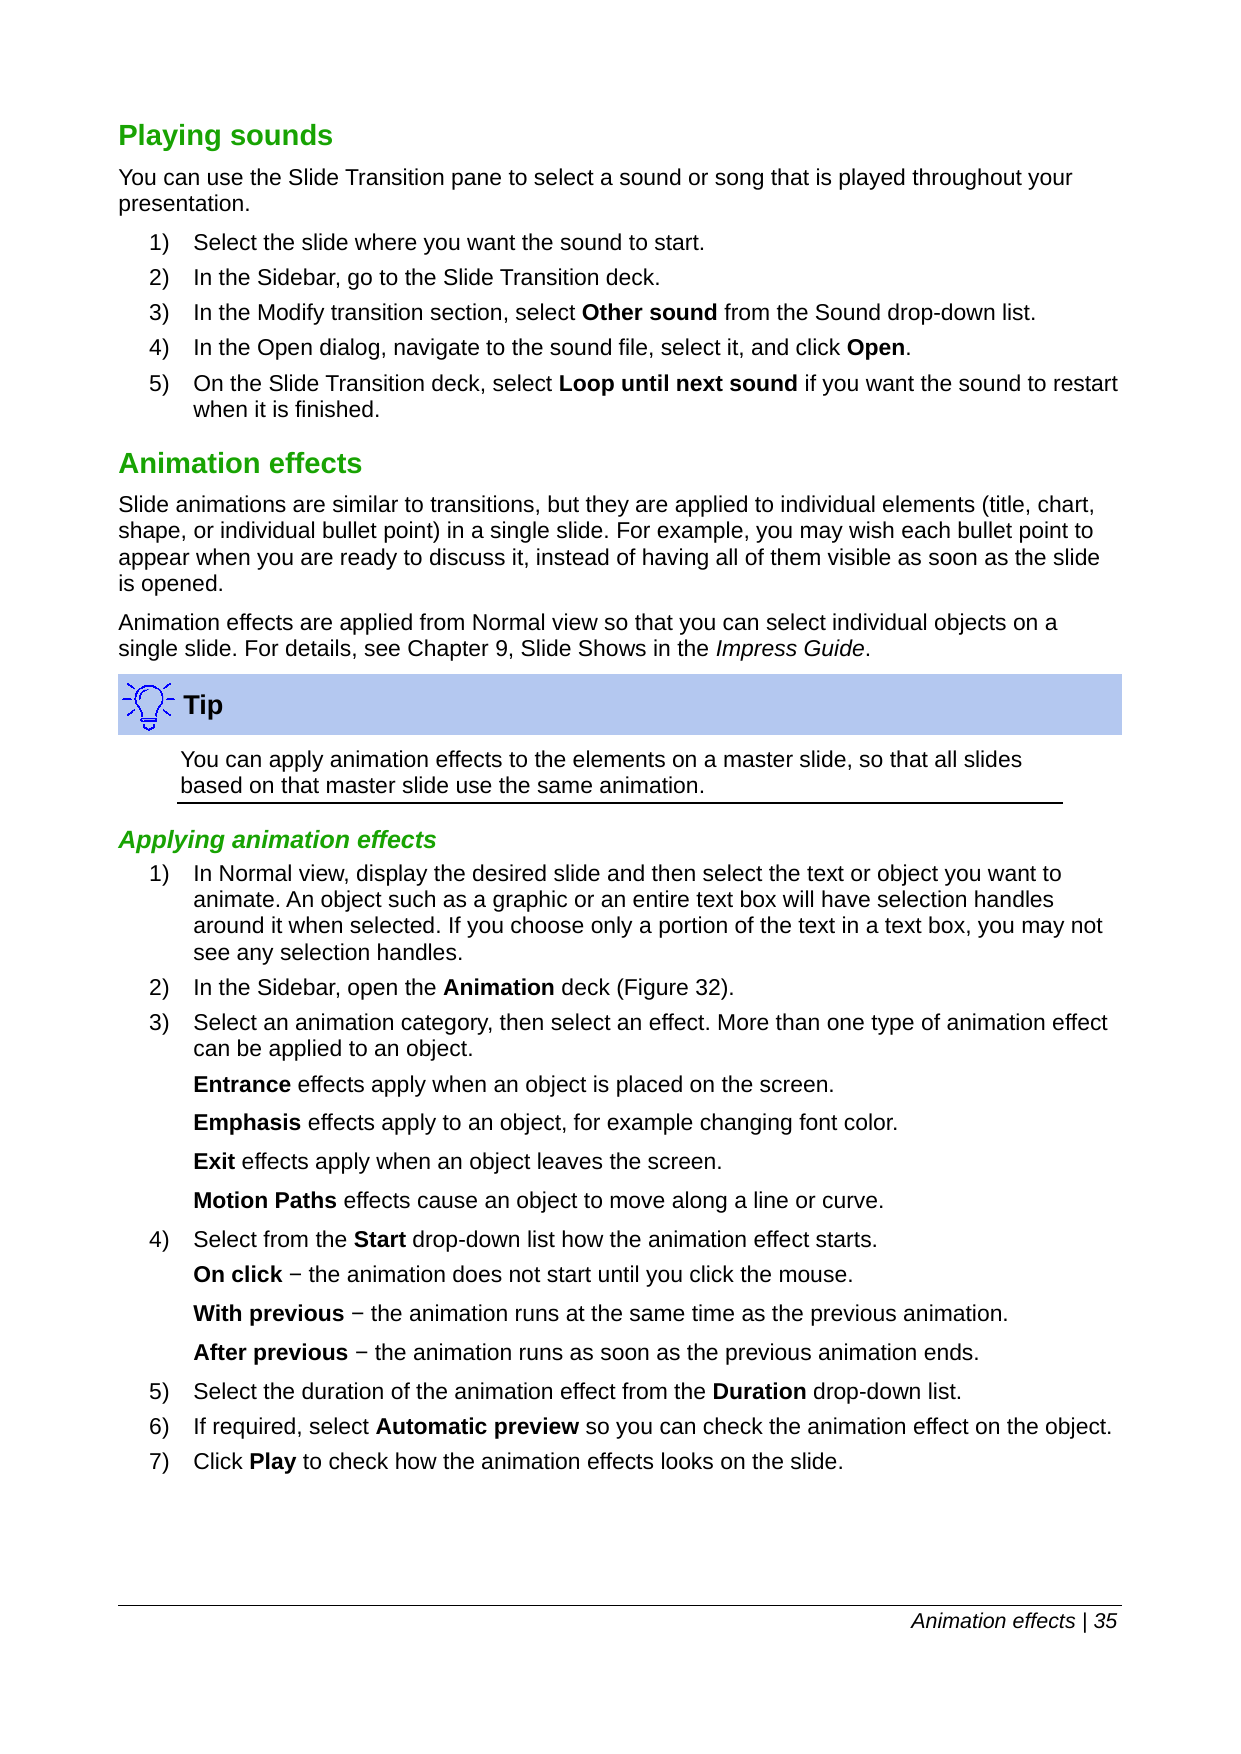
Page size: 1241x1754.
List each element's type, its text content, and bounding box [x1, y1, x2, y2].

list In the Sidebar, go to the Slide Transition deck. [169, 264, 1122, 290]
list Select the slide where you want the sound to start. [169, 229, 1122, 255]
text Emphasis effects apply to an object, for example changing font color. [193, 1109, 1122, 1136]
text Entrance effects apply when an object is placed on the screen. [193, 1071, 1122, 1097]
subtitle Tip [118, 674, 1122, 735]
list Select from the Start drop-down list how the animation effect starts. [169, 1226, 1122, 1252]
list Click Play to check how the animation effects looks on the slide. [169, 1448, 1122, 1474]
list In the Open dialog, navigate to the sound file, select it, and click Open. [169, 334, 1122, 361]
subtitle Playing sounds [118, 118, 1122, 152]
list With previous − the animation runs at the same time as the previous animation. [165, 1300, 1122, 1326]
list After previous − the animation runs as soon as the previous animation ends. [165, 1339, 1122, 1365]
list In the Modify transition section, select Other sound from the Sound drop-down list. [169, 299, 1122, 325]
picture [119, 675, 179, 735]
list You can use the Slide Transition pane to select a sound or song that is played throughout your presentation. [118, 163, 1122, 216]
list If required, select Automatic preview so you can check the animation effect on the object. [169, 1413, 1122, 1439]
list In Normal view, display the desired slide and then select the text or object you want to animate. An object such as a graphic or an entire text box will have selection handles around it when selected. If you choose only a portion of the text in a text box, you may not see any selection handles. [169, 859, 1122, 965]
text You can apply animation effects to the elements on a master slide, so that all slides based on that master slide use the same animation. [177, 743, 1063, 802]
list Select the duration of the animation effect from the Duration drop-down list. [169, 1378, 1122, 1404]
subtitle Animation effects [118, 446, 1122, 479]
text Motion Paths effects cause an object to move along a line or curve. [193, 1187, 1122, 1213]
text Animation effects are applied from Normal view so that you can select individual objects on a single slide. For details, see Chapter 9, Slide Shows in the Impress Guide. [118, 609, 1122, 662]
list On click − the animation does not start until you click the mouse. [165, 1261, 1122, 1287]
list On the Slide Transition deck, select Loop until next sound if you want the sound to restart when it is finished. [169, 369, 1122, 422]
text Exit effects apply when an object leaves the screen. [193, 1148, 1122, 1174]
text Slide animations are similar to transitions, but they are applied to individual elements (title, chart, shape, or individual bullet point) in a single slide. For example, you may wish each bullet point to appear when you are ready to discuss it, instead of having all of them visible as soon as the slide is opened. [118, 491, 1122, 597]
subtitle Applying animation effects [118, 825, 1122, 853]
list In the Sidebar, open the Animation deck (Figure 32). [169, 974, 1122, 1000]
list Select an animation category, then select an effect. More than one type of animation effect can be applied to an object. [169, 1009, 1122, 1062]
